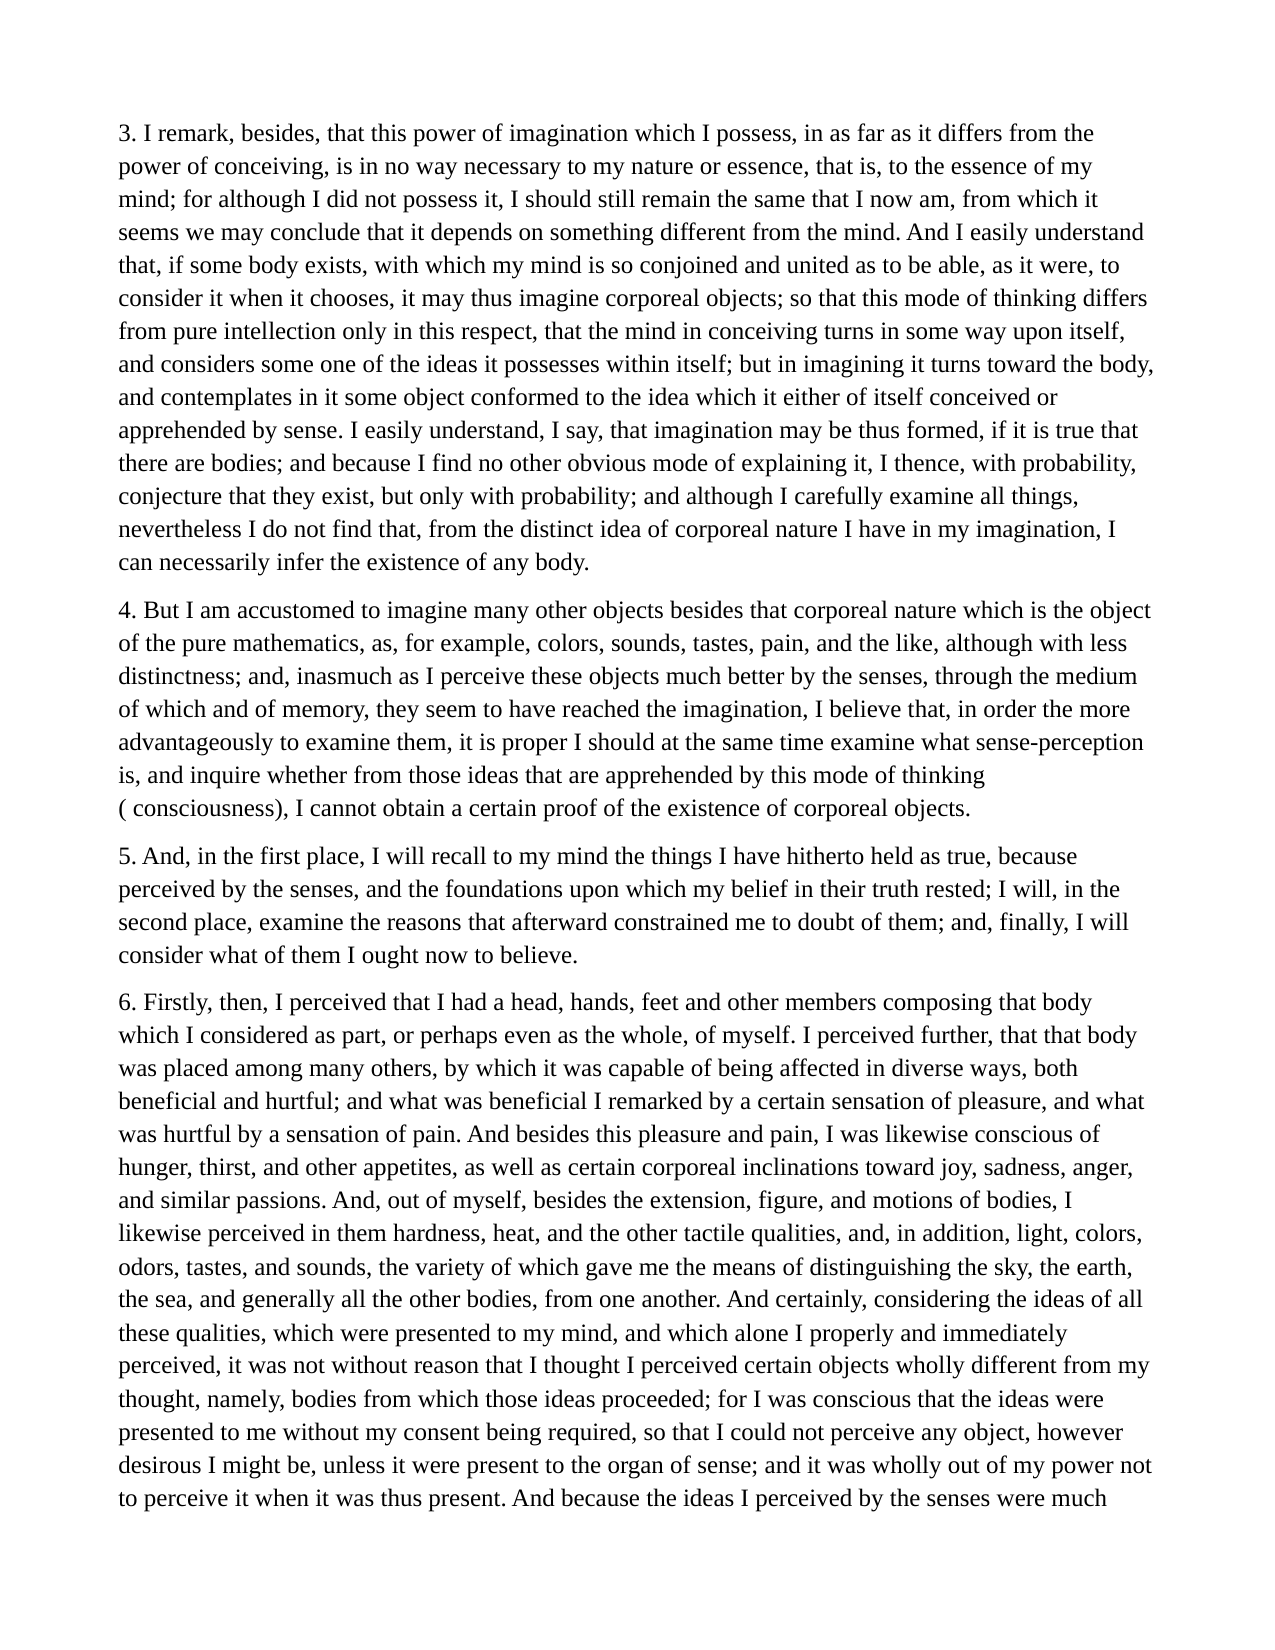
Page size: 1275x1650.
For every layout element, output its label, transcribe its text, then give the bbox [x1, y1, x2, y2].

text 4. But I am accustomed to imagine many other objects besides that corporeal nature which is the object of the pure mathematics, as, for example, colors, sounds, tastes, pain, and the like, although with less distinctness; and, inasmuch as I perceive these objects much better by the senses, through the medium of which and of memory, they seem to have reached the imagination, I believe that, in order the more advantageously to examine them, it is proper I should at the same time examine what sense-perception is, and inquire whether from those ideas that are apprehended by this mode of thinking ( consciousness), I cannot obtain a certain proof of the existence of corporeal objects. [118, 595, 1157, 822]
text 3. I remark, besides, that this power of imagination which I possess, in as far as it differs from the power of conceiving, is in no way necessary to my nature or essence, that is, to the essence of my mind; for although I did not possess it, I should still remain the same that I now am, from which it seems we may conclude that it depends on something different from the mind. And I easily understand that, if some body exists, with which my mind is so conjoined and united as to be able, as it were, to consider it when it chooses, it may thus imagine corporeal objects; so that this mode of thinking differs from pure intellection only in this respect, that the mind in conceiving turns in some way upon itself, and considers some one of the ideas it possesses within itself; but in imagining it turns toward the body, and contemplates in it some object conformed to the idea which it either of itself conceived or apprehended by sense. I easily understand, I say, that imagination may be thus formed, if it is true that there are bodies; and because I find no other obvious mode of explaining it, I thence, with probability, conjecture that they exist, but only with probability; and although I carefully examine all things, nevertheless I do not find that, from the distinct idea of corporeal nature I have in my imagination, I can necessarily infer the existence of any body. [118, 118, 1157, 576]
text 6. Firstly, then, I perceived that I had a head, hands, feet and other members composing that body which I considered as part, or perhaps even as the whole, of myself. I perceived further, that that body was placed among many others, by which it was capable of being affected in diverse ways, both beneficial and hurtful; and what was beneficial I remarked by a certain sensation of pleasure, and what was hurtful by a sensation of pain. And besides this pleasure and pain, I was likewise conscious of hunger, thirst, and other appetites, as well as certain corporeal inclinations toward joy, sadness, anger, and similar passions. And, out of myself, besides the extension, figure, and motions of bodies, I likewise perceived in them hardness, heat, and the other tactile qualities, and, in addition, light, colors, odors, tastes, and sounds, the variety of which gave me the means of distinguishing the sky, the earth, the sea, and generally all the other bodies, from one another. And certainly, considering the ideas of all these qualities, which were presented to my mind, and which alone I properly and immediately perceived, it was not without reason that I thought I perceived certain objects wholly different from my thought, namely, bodies from which those ideas proceeded; for I was conscious that the ideas were presented to me without my consent being required, so that I could not perceive any object, however desirous I might be, unless it were present to the organ of sense; and it was wholly out of my power not to perceive it when it was thus present. And because the ideas I perceived by the senses were much [118, 987, 1157, 1511]
text 5. And, in the first place, I will recall to my mind the things I have hitherto held as true, because perceived by the senses, and the foundations upon which my belief in their truth rested; I will, in the second place, examine the reasons that afterward constrained me to doubt of them; and, finally, I will consider what of them I ought now to believe. [118, 841, 1157, 968]
